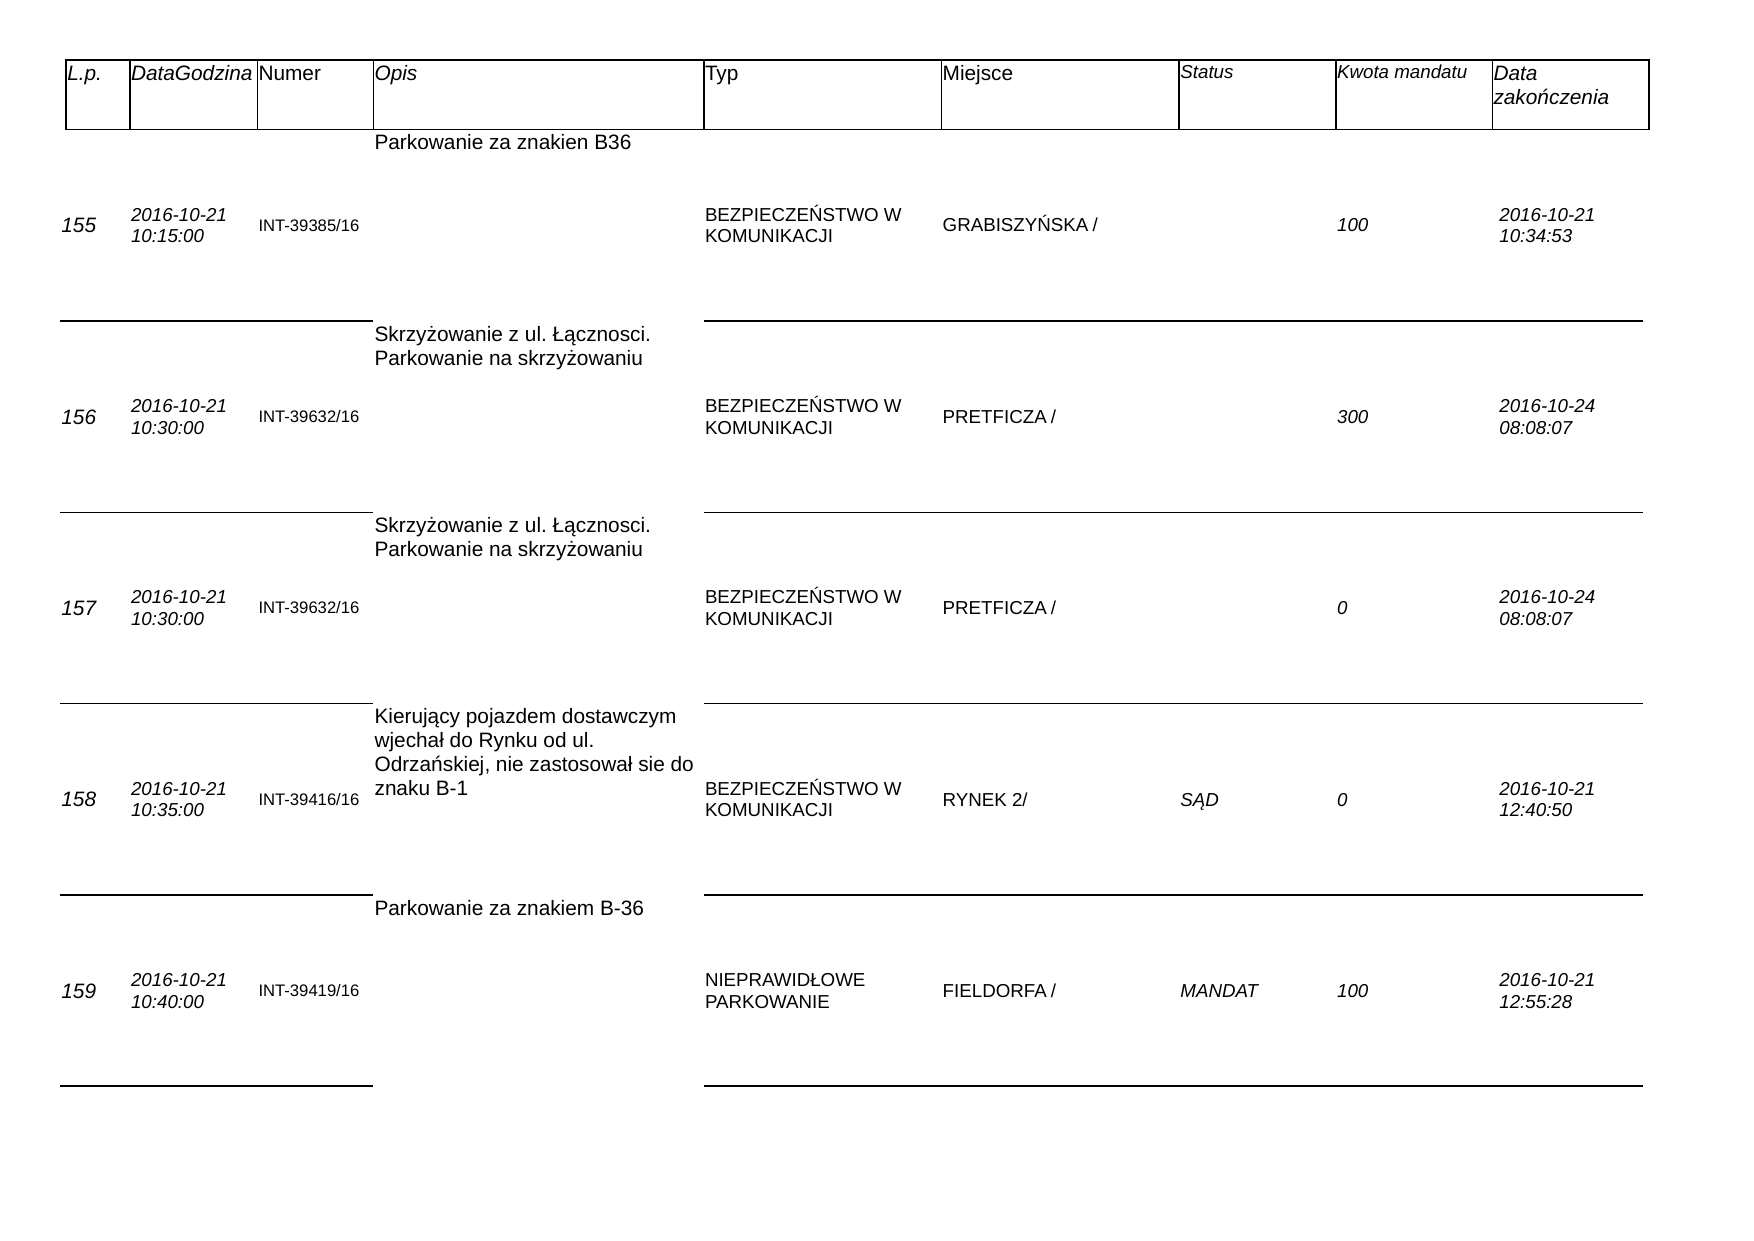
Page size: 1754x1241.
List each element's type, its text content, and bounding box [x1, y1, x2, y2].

table_cell SĄD [1179, 704, 1336, 894]
table_cell 2016-10-21 12:40:50 [1498, 704, 1643, 894]
table_cell Parkowanie za znakiem B-36 [373, 894, 704, 1085]
table_cell FIELDORFA / [941, 896, 1179, 1085]
table_cell [1643, 511, 1649, 703]
table_cell MANDAT [1179, 896, 1336, 1085]
table_cell PRETFICZA / [941, 322, 1179, 511]
table_cell 2016-10-21 10:35:00 [130, 704, 257, 894]
table_cell 159 [60, 896, 130, 1085]
table_header [60, 59, 65, 129]
table_cell 2016-10-21 10:40:00 [130, 896, 257, 1085]
table_cell 2016-10-21 12:55:28 [1498, 896, 1643, 1085]
table_header Typ [705, 61, 941, 129]
table_header DataGodzina [131, 61, 257, 129]
table_header Numer [258, 61, 373, 129]
table_cell [1179, 513, 1336, 703]
table_cell 2016-10-21 10:15:00 [130, 130, 257, 320]
table_cell 158 [60, 704, 130, 894]
table_cell 100 [1336, 896, 1498, 1085]
table_cell INT-39416/16 [257, 704, 373, 894]
table_cell NIEPRAWIDŁOWE PARKOWANIE [704, 896, 941, 1085]
table_cell 300 [1336, 322, 1498, 511]
table_cell 2016-10-21 10:30:00 [130, 513, 257, 703]
table_cell [1179, 130, 1336, 320]
table_header Data zakończenia [1493, 61, 1648, 129]
table_header Kwota mandatu [1337, 61, 1492, 129]
table_cell INT-39632/16 [257, 322, 373, 511]
table_cell [1643, 894, 1649, 1085]
table_cell 155 [60, 129, 130, 320]
table_cell RYNEK 2/ [941, 704, 1179, 894]
table_cell INT-39419/16 [257, 896, 373, 1085]
table_cell Kierujący pojazdem dostawczym wjechał do Rynku od ul. Odrzańskiej, nie zastosował sie do znaku B-1 [373, 703, 704, 894]
table_cell INT-39385/16 [257, 130, 373, 320]
table_cell BEZPIECZEŃSTWO W KOMUNIKACJI [704, 704, 941, 894]
table_cell 157 [60, 513, 130, 703]
table_cell [1643, 130, 1649, 320]
table_cell BEZPIECZEŃSTWO W KOMUNIKACJI [704, 513, 941, 703]
table_cell BEZPIECZEŃSTWO W KOMUNIKACJI [704, 130, 941, 320]
table_header Status [1180, 61, 1335, 129]
table_cell GRABISZYŃSKA / [941, 130, 1179, 320]
table_cell Skrzyżowanie z ul. Łącznosci. Parkowanie na skrzyżowaniu [373, 511, 704, 703]
table_cell 2016-10-21 10:30:00 [130, 322, 257, 511]
table_cell 2016-10-24 08:08:07 [1498, 322, 1643, 511]
table_cell [1643, 703, 1649, 894]
table_cell 100 [1336, 130, 1498, 320]
table_cell [1179, 322, 1336, 511]
table_cell 156 [60, 322, 130, 511]
table_cell 0 [1336, 513, 1498, 703]
table_cell PRETFICZA / [941, 513, 1179, 703]
table_header Opis [374, 61, 703, 129]
table_cell 2016-10-21 10:34:53 [1498, 130, 1643, 320]
table_header L.p. [67, 61, 129, 129]
table_cell INT-39632/16 [257, 513, 373, 703]
table_header Miejsce [942, 61, 1178, 129]
table_cell [1643, 320, 1649, 511]
table_cell BEZPIECZEŃSTWO W KOMUNIKACJI [704, 322, 941, 511]
table_cell 0 [1336, 704, 1498, 894]
table_cell 2016-10-24 08:08:07 [1498, 513, 1643, 703]
table_cell Parkowanie za znakien B36 [373, 130, 704, 320]
table_cell Skrzyżowanie z ul. Łącznosci. Parkowanie na skrzyżowaniu [373, 320, 704, 511]
